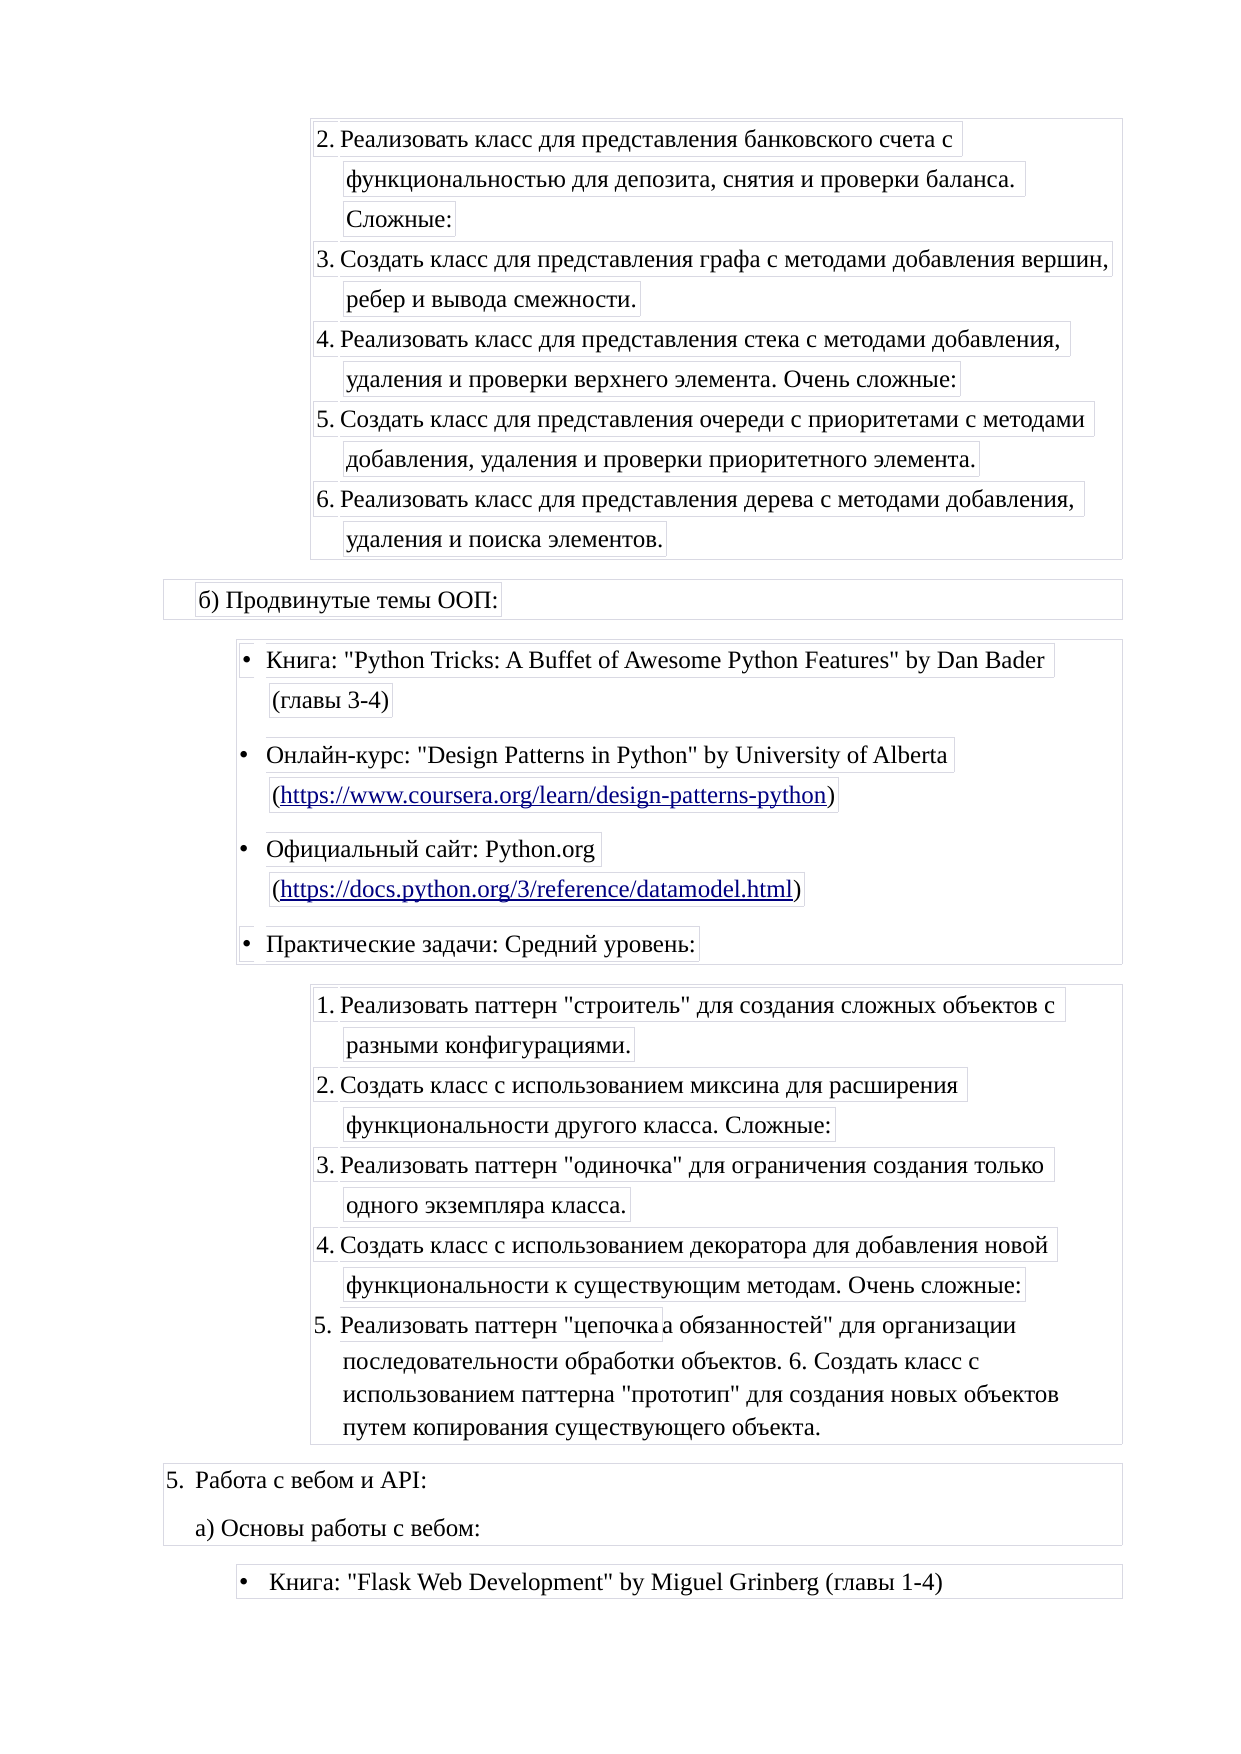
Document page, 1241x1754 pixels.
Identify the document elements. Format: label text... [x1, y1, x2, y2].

list Книга: "Flask Web Development" by Miguel Grinberg (главы 1-4) [237, 1565, 1122, 1598]
list Реализовать класс для представления дерева с методами добавления, удаления и поиска элементов. [311, 478, 1122, 559]
list б) Продвинутые темы ООП: [164, 580, 1122, 619]
list Реализовать класс для представления стека с методами добавления, удаления и проверки верхнего элемента. Очень сложные: [311, 318, 1122, 396]
list Создать класс с использованием декоратора для добавления новой функциональности к существующим методам. Очень сложные: [311, 1224, 1122, 1302]
list Создать класс для представления очереди с приоритетами с методами добавления, удаления и проверки приоритетного элемента. [311, 398, 1122, 476]
list Создать класс для представления графа с методами добавления вершин, ребер и вывода смежности. [311, 238, 1122, 316]
list Практические задачи: Средний уровень: [237, 923, 1122, 964]
list Реализовать паттерн "строитель" для создания сложных объектов с разными конфигурациями. [311, 985, 1122, 1062]
list Официальный сайт: Python.org (https://docs.python.org/3/reference/datamodel.html) [237, 828, 1122, 906]
list Реализовать паттерн "одиночка" для ограничения создания только одного экземпляра класса. [311, 1144, 1122, 1222]
list Работа с вебом и API: [164, 1464, 1122, 1494]
list Реализовать класс для представления банковского счета с функциональностью для депозита, снятия и проверки баланса. Сложные: [311, 119, 1122, 236]
list а) Основы работы с вебом: [164, 1510, 1122, 1545]
list Создать класс с использованием миксина для расширения функциональности другого класса. Сложные: [311, 1064, 1122, 1142]
list Реализовать паттерн "цепочкаа обязанностей" для организации последовательности обработки объектов. 6. Создать класс с использованием паттерна "прототип" для создания новых объектов путем копирования существующего объекта. [311, 1304, 1122, 1444]
list Онлайн-курс: "Design Patterns in Python" by University of Alberta (https://www.coursera.org/learn/design-patterns-python) [237, 734, 1122, 812]
list Книга: "Python Tricks: A Buffet of Awesome Python Features" by Dan Bader (главы 3-4) [237, 640, 1122, 717]
